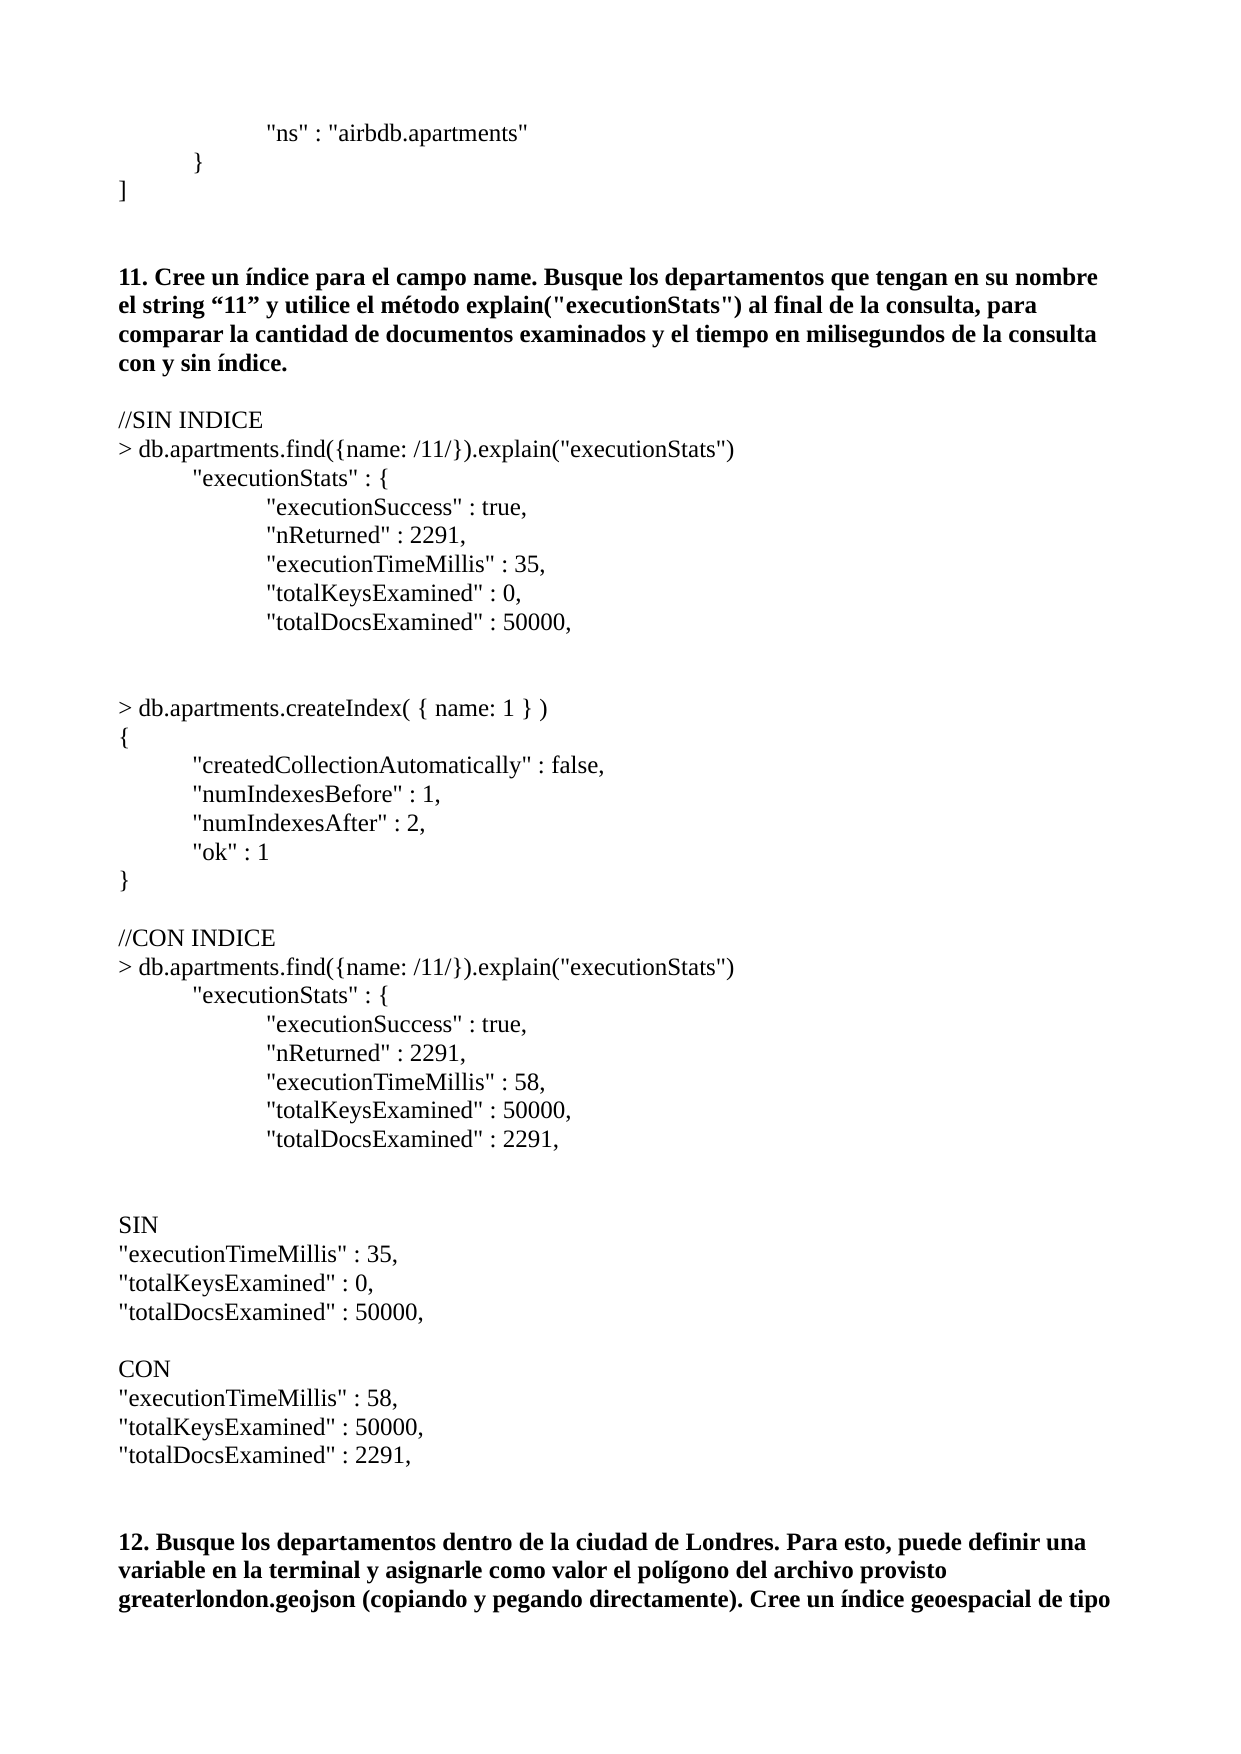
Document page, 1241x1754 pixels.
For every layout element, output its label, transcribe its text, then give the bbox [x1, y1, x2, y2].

text SIN [118, 1211, 1122, 1239]
text "numIndexesAfter" : 2, [118, 808, 1122, 837]
text "executionTimeMillis" : 35, [118, 549, 1122, 578]
text //SIN INDICE [118, 406, 1122, 434]
text "totalDocsExamined" : 2291, [118, 1124, 1122, 1153]
text "ok" : 1 [118, 837, 1122, 866]
text 11. Cree un índice para el campo name. Busque los departamentos que tengan en su nombre el string “11” y utilice el método explain("executionStats") al final de la consulta, para comparar la cantidad de documentos examinados y el tiempo en milisegundos de la consulta con y sin índice. [118, 262, 1122, 377]
text "executionSuccess" : true, [118, 492, 1122, 521]
text "executionSuccess" : true, [118, 1009, 1122, 1038]
text "ns" : "airbdb.apartments" [118, 118, 1122, 147]
text "totalDocsExamined" : 2291, [118, 1441, 1122, 1469]
text CON [118, 1354, 1122, 1383]
text "totalKeysExamined" : 0, [118, 578, 1122, 607]
text "totalKeysExamined" : 50000, [118, 1412, 1122, 1441]
text > db.apartments.createIndex( { name: 1 } ) [118, 693, 1122, 722]
text { [118, 722, 1122, 751]
text 12. Busque los departamentos dentro de la ciudad de Londres. Para esto, puede definir una variable en la terminal y asignarle como valor el polígono del archivo provisto greaterlondon.geojson (copiando y pegando directamente). Cree un índice geoespacial de tipo [118, 1527, 1122, 1613]
text "executionTimeMillis" : 58, [118, 1067, 1122, 1096]
text "numIndexesBefore" : 1, [118, 779, 1122, 808]
text "totalDocsExamined" : 50000, [118, 607, 1122, 636]
text "executionTimeMillis" : 58, [118, 1383, 1122, 1412]
text "executionStats" : { [118, 463, 1122, 492]
text "createdCollectionAutomatically" : false, [118, 751, 1122, 779]
text } [118, 147, 1122, 176]
text ] [118, 176, 1122, 204]
text "totalDocsExamined" : 50000, [118, 1297, 1122, 1326]
text > db.apartments.find({name: /11/}).explain("executionStats") [118, 434, 1122, 463]
text "nReturned" : 2291, [118, 521, 1122, 549]
text "executionTimeMillis" : 35, [118, 1239, 1122, 1268]
text } [118, 866, 1122, 894]
text "executionStats" : { [118, 981, 1122, 1009]
text > db.apartments.find({name: /11/}).explain("executionStats") [118, 952, 1122, 981]
text "totalKeysExamined" : 50000, [118, 1096, 1122, 1124]
text "nReturned" : 2291, [118, 1038, 1122, 1067]
text "totalKeysExamined" : 0, [118, 1268, 1122, 1297]
text //CON INDICE [118, 923, 1122, 952]
